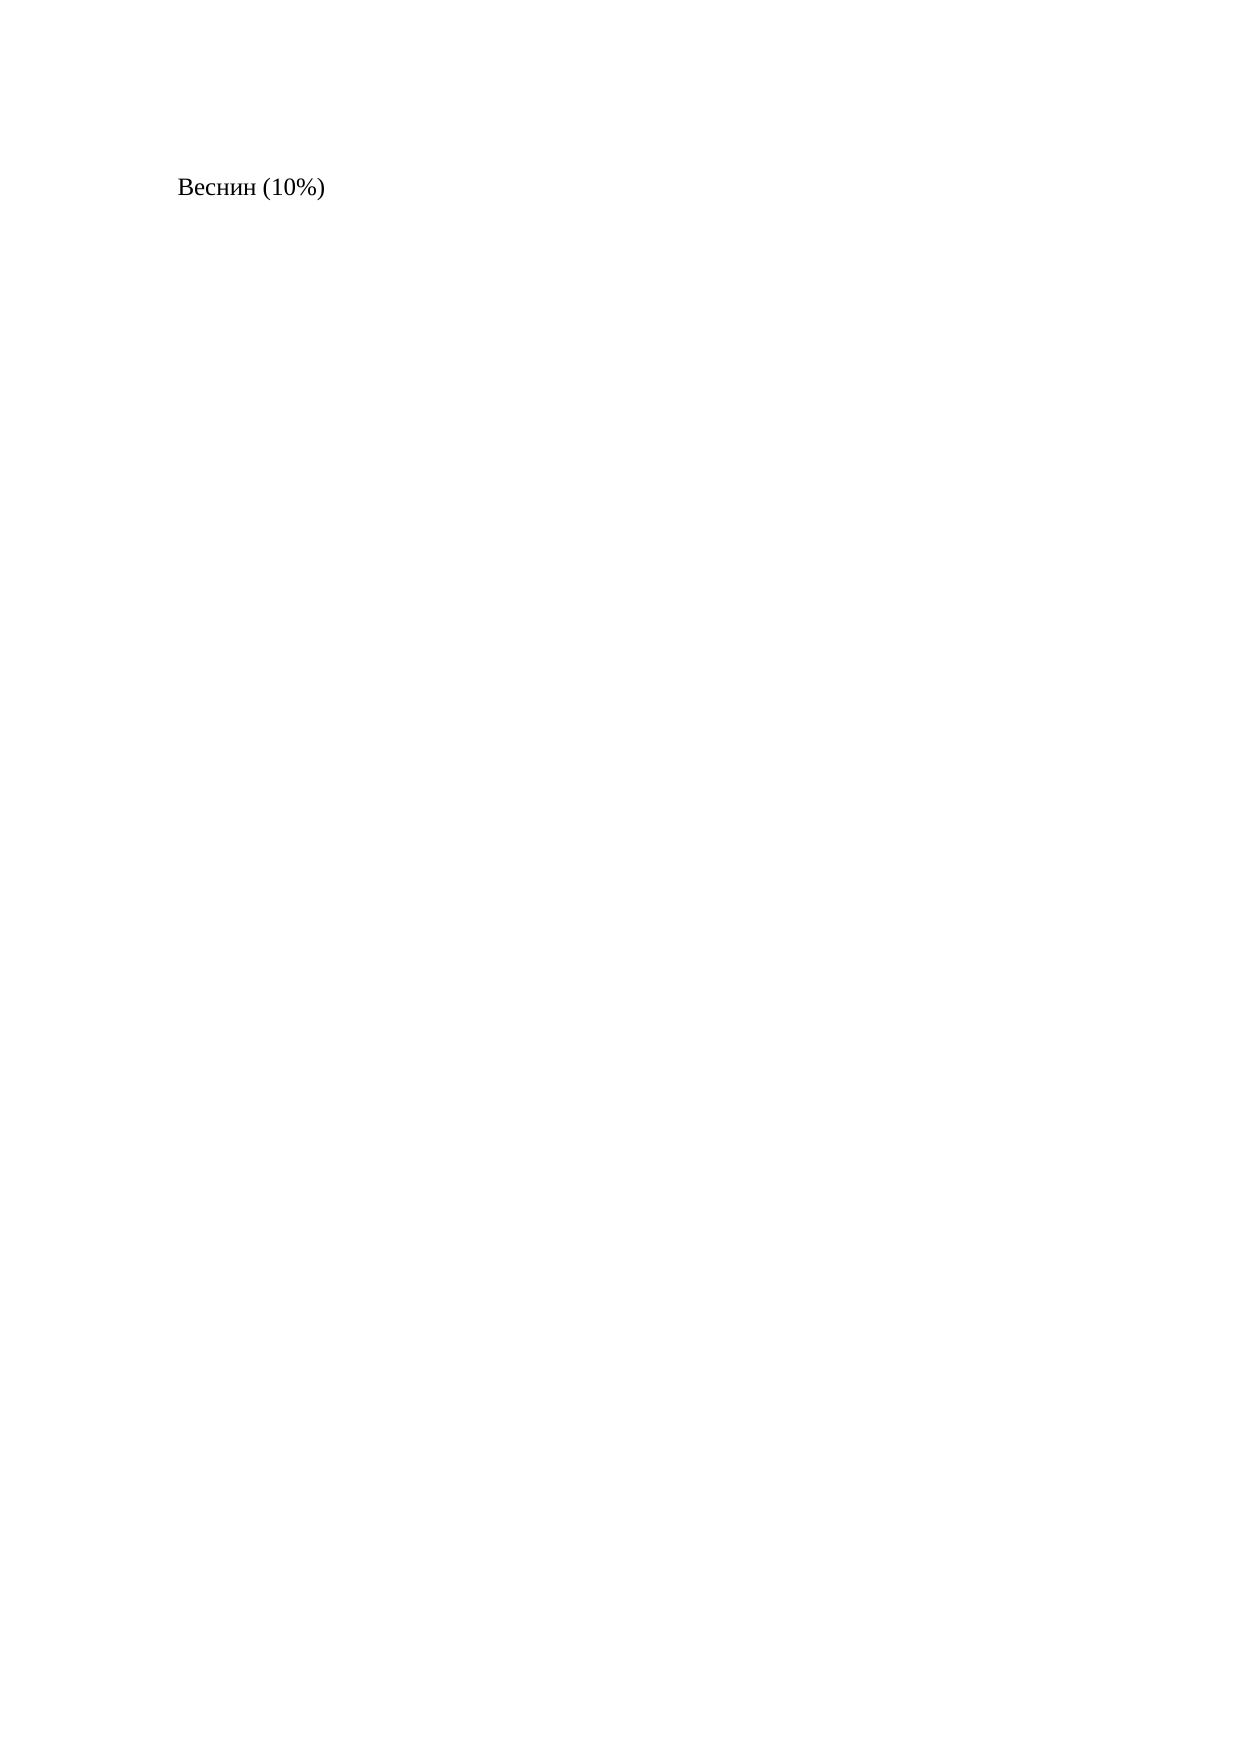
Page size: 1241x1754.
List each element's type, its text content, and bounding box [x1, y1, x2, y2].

text Веснин (10%) [177, 172, 1152, 201]
